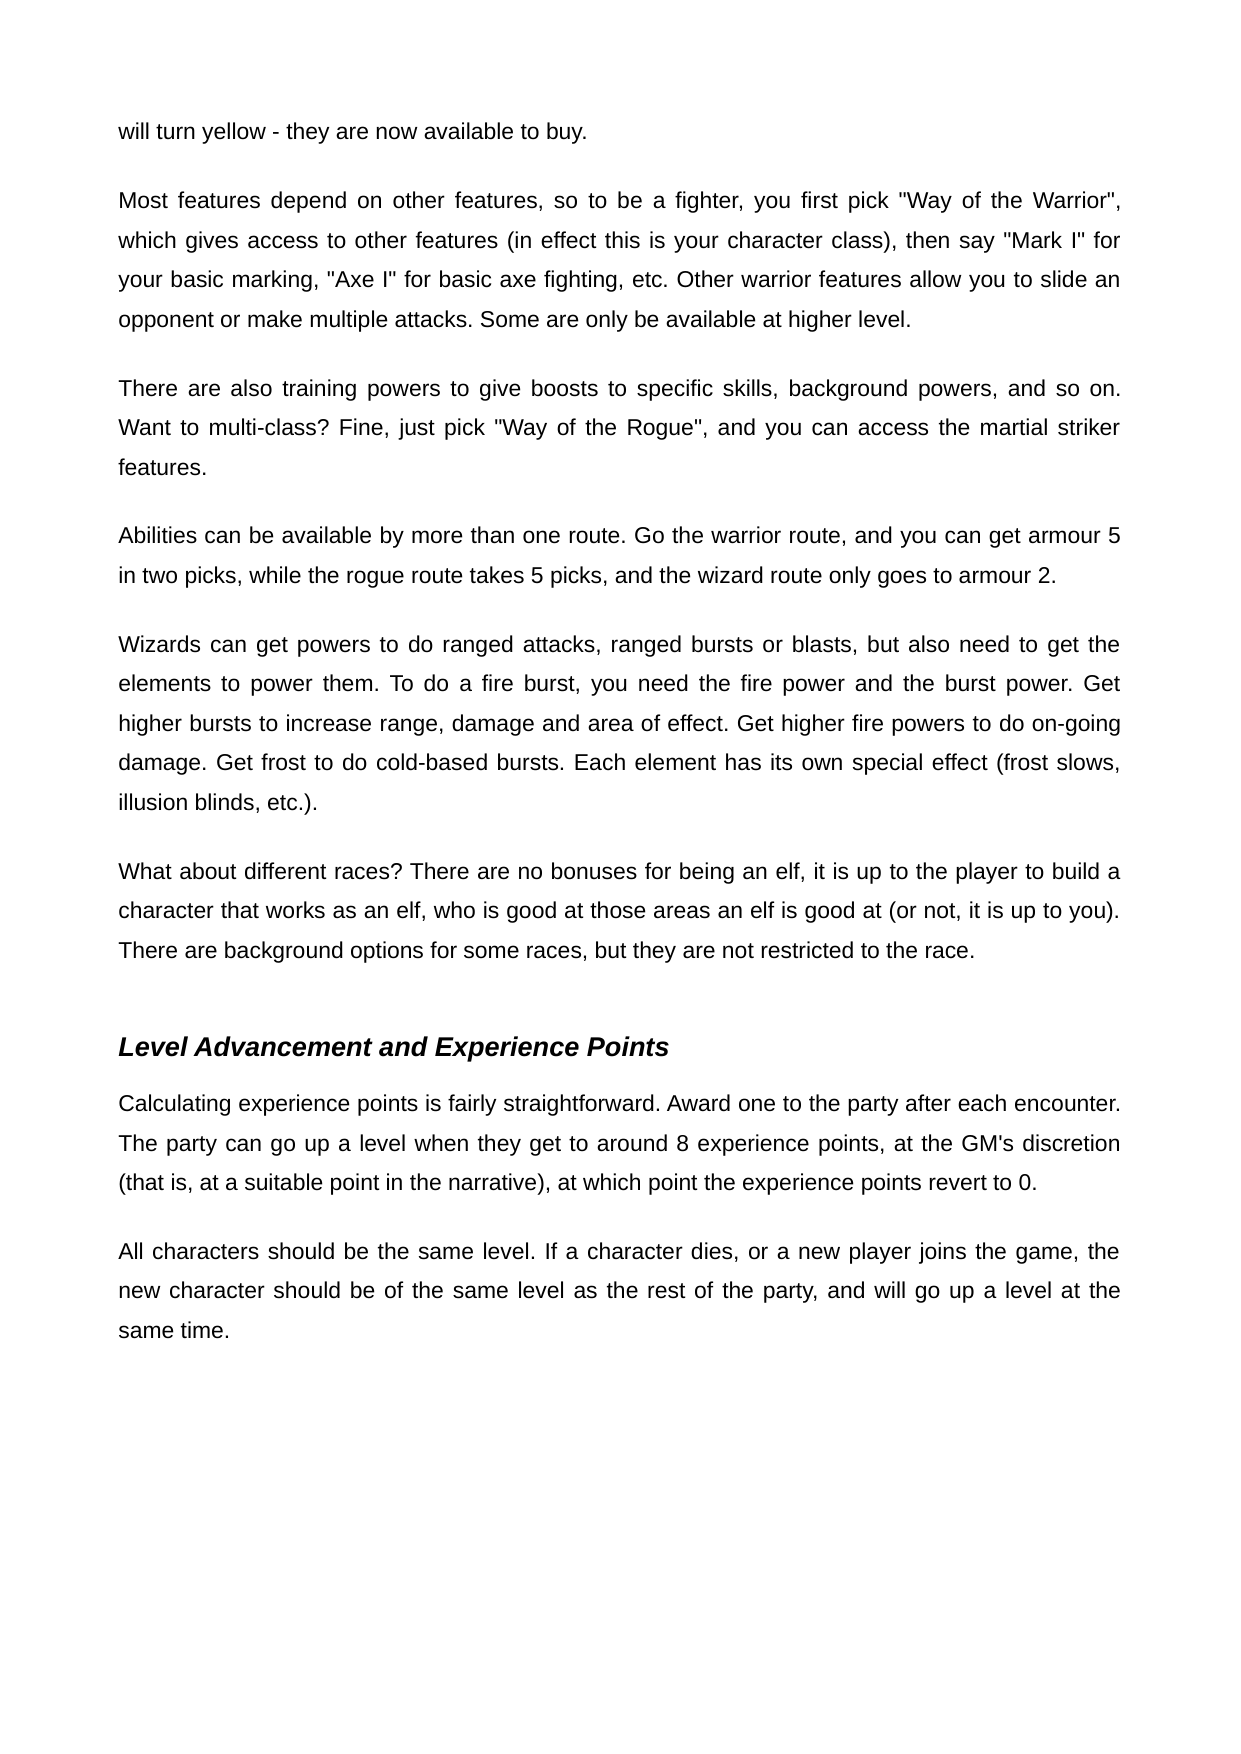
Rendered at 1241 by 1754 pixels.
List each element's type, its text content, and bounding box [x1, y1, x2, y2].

text There are also training powers to give boosts to specific skills, background powers, and so on. Want to multi-class? Fine, just pick "Way of the Rogue", and you can access the martial striker features. [118, 374, 1122, 480]
subtitle Level Advancement and Experience Points [118, 1031, 1122, 1062]
text All characters should be the same level. If a character dies, or a new player joins the game, the new character should be of the same level as the rest of the party, and will go up a level at the same time. [118, 1238, 1122, 1343]
text Abilities can be available by more than one route. Go the warrior route, and you can get armour 5 in two picks, while the rogue route takes 5 picks, and the wizard route only goes to armour 2. [118, 522, 1122, 588]
text What about different races? There are no bonuses for being an elf, it is up to the player to build a character that works as an elf, who is good at those areas an elf is good at (or not, it is up to you). There are background options for some races, but they are not restricted to the race. [118, 858, 1122, 963]
text Wizards can get powers to do ranged attacks, ranged bursts or blasts, but also need to get the elements to power them. To do a fire burst, you need the fire power and the burst power. Get higher bursts to increase range, damage and area of effect. Get higher fire powers to do on-going damage. Get frost to do cold-based bursts. Each element has its own special effect (frost slows, illusion blinds, etc.). [118, 631, 1122, 815]
text Calculating experience points is fairly straightforward. Award one to the party after each encounter. The party can go up a level when they get to around 8 experience points, at the GM's discretion (that is, at a suitable point in the narrative), at which point the experience points revert to 0. [118, 1090, 1122, 1195]
text will turn yellow - they are now available to buy. [118, 118, 1122, 144]
text Most features depend on other features, so to be a fighter, you first pick "Way of the Warrior", which gives access to other features (in effect this is your character class), then say "Mark I" for your basic marking, "Axe I" for basic axe fighting, etc. Other warrior features allow you to slide an opponent or make multiple attacks. Some are only be available at higher level. [118, 187, 1122, 332]
